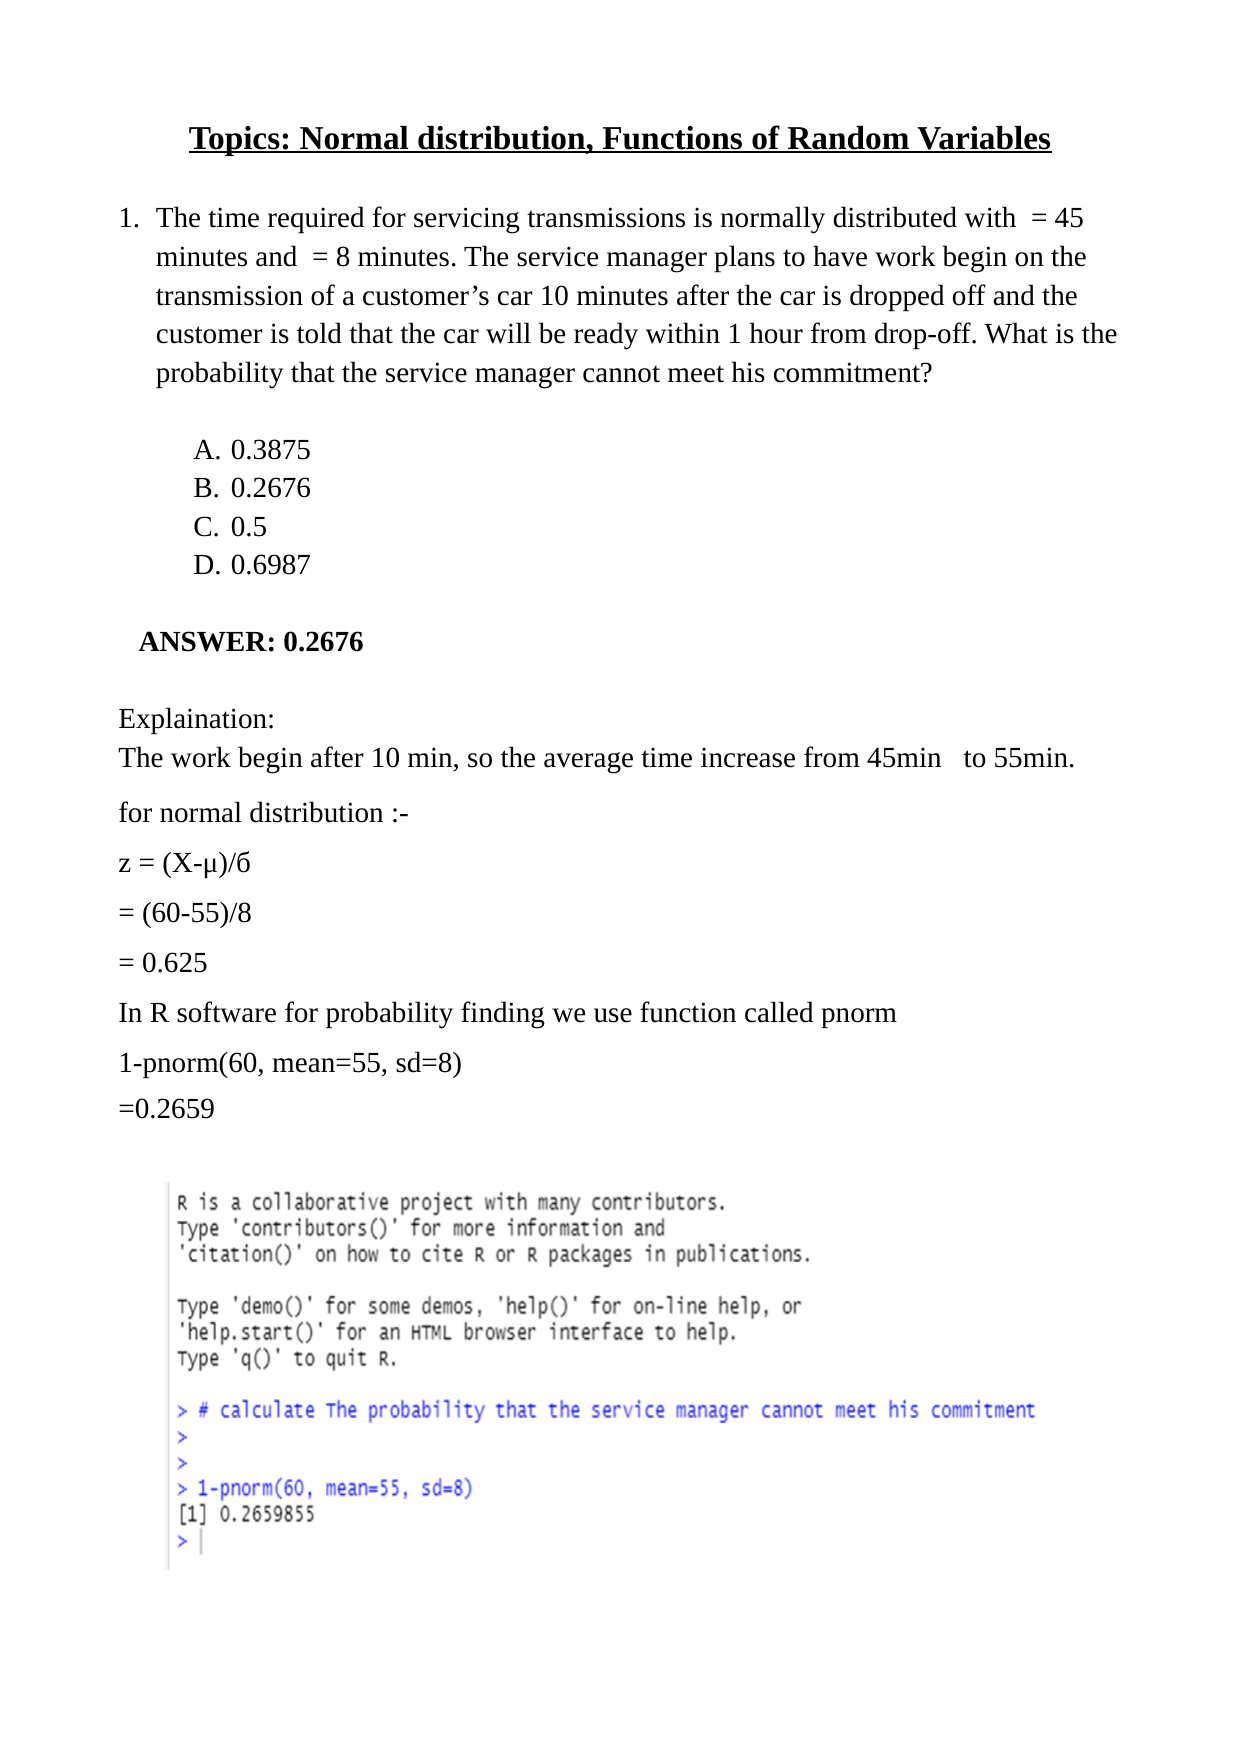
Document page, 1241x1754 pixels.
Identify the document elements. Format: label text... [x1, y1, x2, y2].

text =0.2659 [118, 1091, 1122, 1125]
list 0.2676 [193, 470, 1122, 504]
text The work begin after 10 min, so the average time increase from 45min to 55min. [118, 740, 1122, 774]
text In R software for probability finding we use function called pnorm [118, 991, 1122, 1029]
list 0.6987 [193, 547, 1122, 581]
list 0.3875 [193, 432, 1122, 465]
text ANSWER: 0.2676 [118, 624, 1122, 658]
text = 0.625 [118, 941, 1122, 979]
text Explaination: [118, 702, 1122, 735]
text z = (X-μ)/б [118, 841, 1122, 879]
list The time required for servicing transmissions is normally distributed with = 45 minutes and = 8 minutes. The service manager plans to have work begin on the transmission of a customer’s car 10 minutes after the car is dropped off and the customer is told that the car will be ready within 1 hour from drop-off. What is the probability that the service manager cannot meet his commitment? [118, 201, 1122, 388]
text Topics: Normal distribution, Functions of Random Variables [118, 118, 1122, 156]
text = (60-55)/8 [118, 891, 1122, 929]
picture [164, 1182, 1065, 1570]
text 1-pnorm(60, mean=55, sd=8) [118, 1041, 1122, 1079]
list 0.5 [193, 509, 1122, 542]
text for normal distribution :- [118, 791, 1122, 829]
